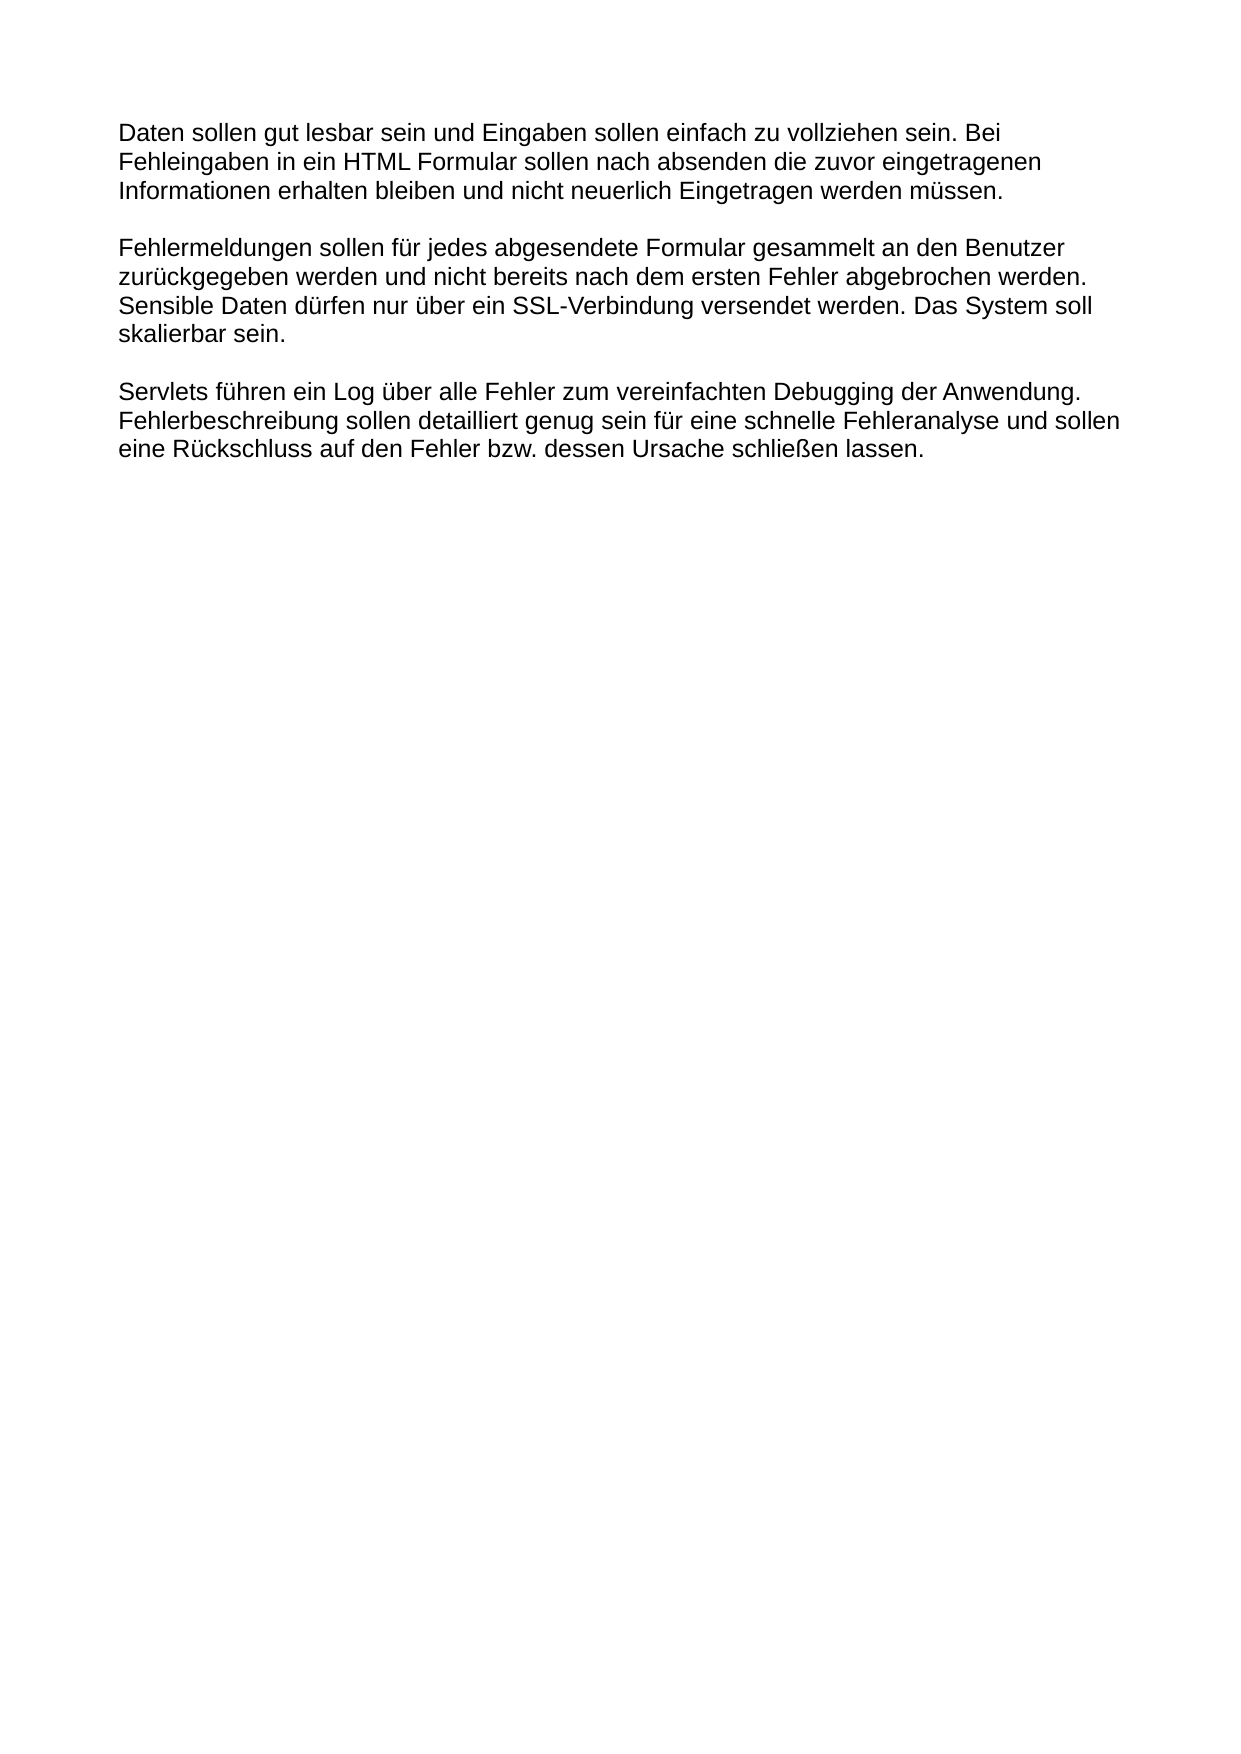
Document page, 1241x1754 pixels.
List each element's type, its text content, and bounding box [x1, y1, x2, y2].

text Servlets führen ein Log über alle Fehler zum vereinfachten Debugging der Anwendung. Fehlerbeschreibung sollen detailliert genug sein für eine schnelle Fehleranalyse und sollen eine Rückschluss auf den Fehler bzw. dessen Ursache schließen lassen. [118, 377, 1122, 463]
text Fehlermeldungen sollen für jedes abgesendete Formular gesammelt an den Benutzer zurückgegeben werden und nicht bereits nach dem ersten Fehler abgebrochen werden. Sensible Daten dürfen nur über ein SSL-Verbindung versendet werden. Das System soll skalierbar sein. [118, 233, 1122, 348]
text Daten sollen gut lesbar sein und Eingaben sollen einfach zu vollziehen sein. Bei Fehleingaben in ein HTML Formular sollen nach absenden die zuvor eingetragenen Informationen erhalten bleiben und nicht neuerlich Eingetragen werden müssen. [118, 118, 1122, 204]
